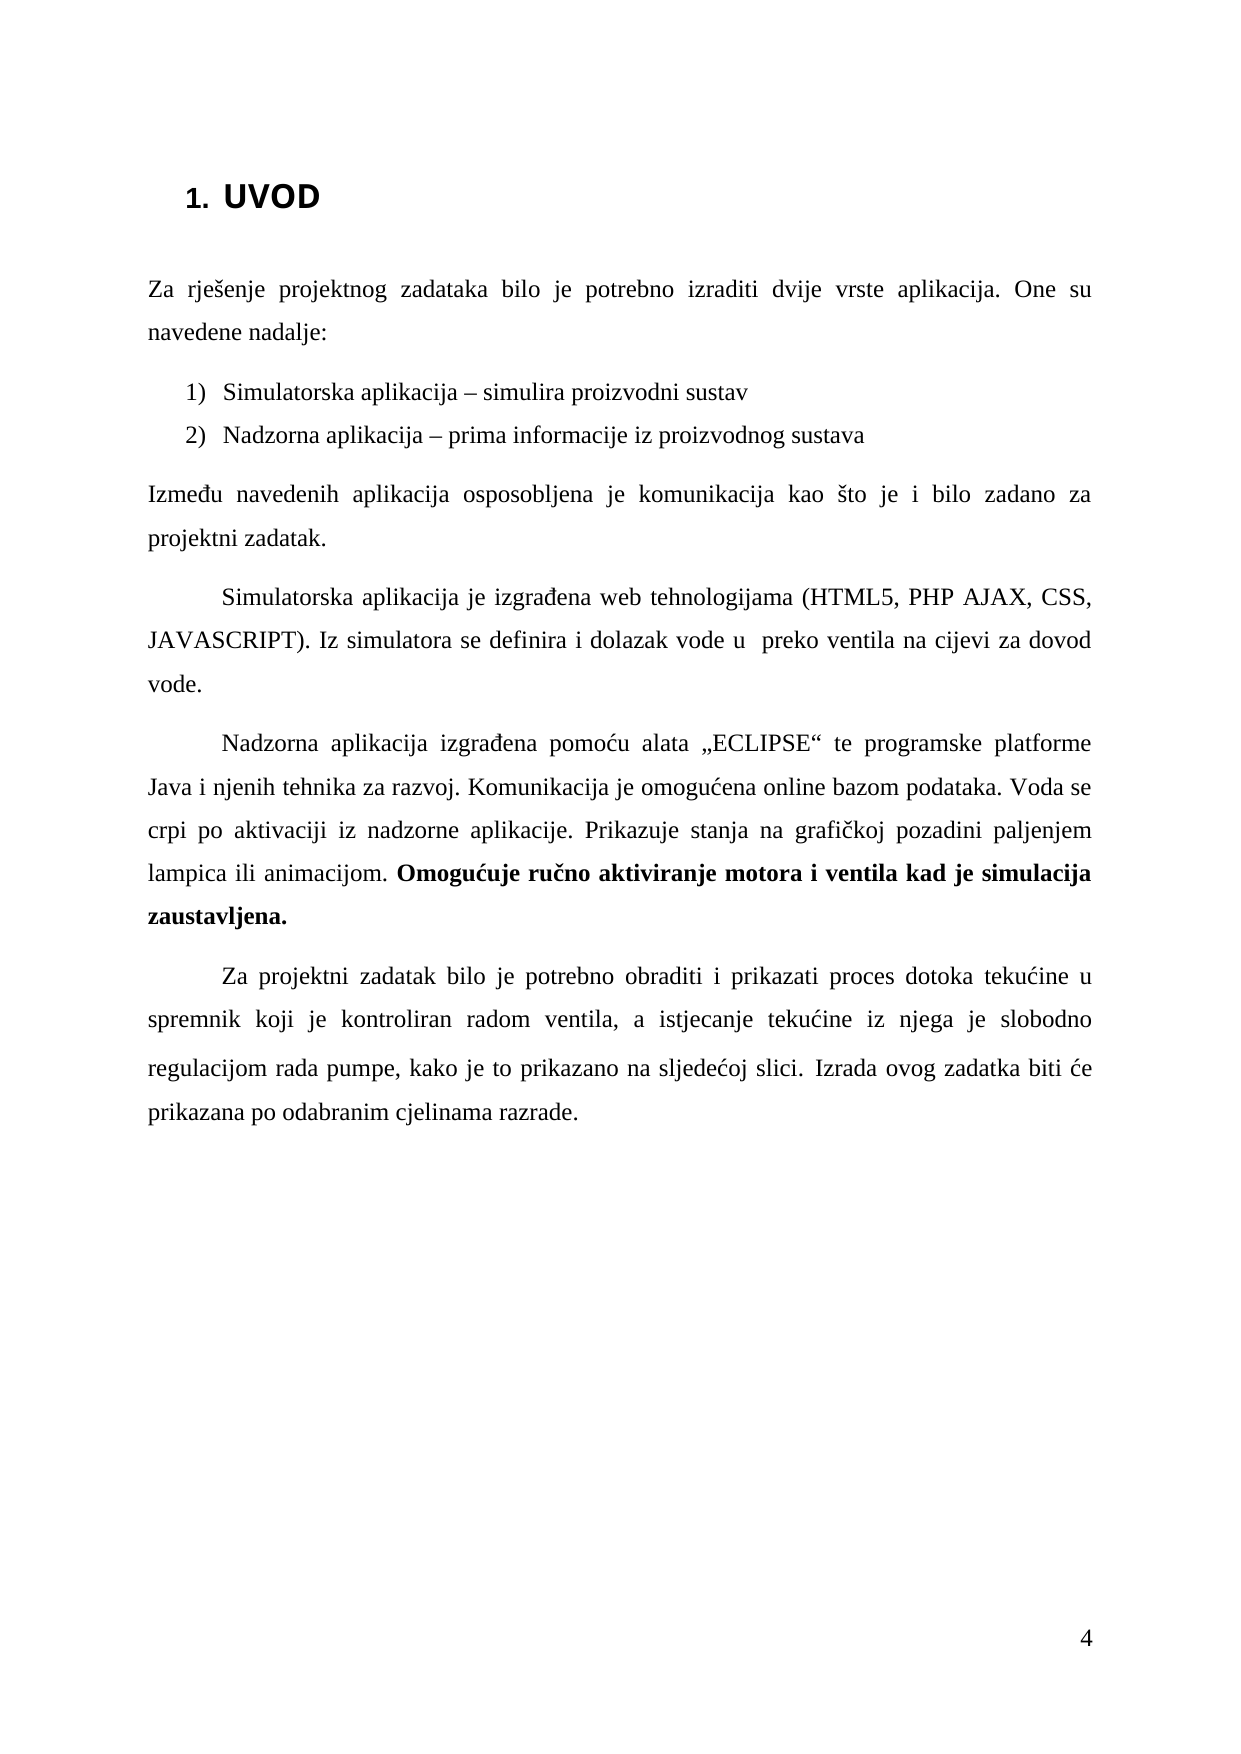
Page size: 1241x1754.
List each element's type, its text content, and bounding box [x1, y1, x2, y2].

text Nadzorna aplikacija izgrađena pomoću alata „ECLIPSE“ te programske platforme Java i njenih tehnika za razvoj. Komunikacija je omogućena online bazom podataka. Voda se crpi po aktivaciji iz nadzorne aplikacije. Prikazuje stanja na grafičkoj pozadini paljenjem lampica ili animacijom. Omogućuje ručno aktiviranje motora i ventila kad je simulacija zaustavljena. [148, 728, 1093, 930]
list Simulatorska aplikacija – simulira proizvodni sustav [185, 377, 1093, 405]
text Između navedenih aplikacija osposobljena je komunikacija kao što je i bilo zadano za projektni zadatak. [148, 479, 1093, 551]
text Za rješenje projektnog zadataka bilo je potrebno izraditi dvije vrste aplikacija. One su navedene nadalje: [148, 274, 1093, 346]
list Nadzorna aplikacija – prima informacije iz proizvodnog sustava [185, 420, 1093, 448]
subtitle UVOD [185, 173, 1093, 218]
text Simulatorska aplikacija je izgrađena web tehnologijama (HTML5, PHP AJAX, CSS, JAVASCRIPT). Iz simulatora se definira i dolazak vode u preko ventila na cijevi za dovod vode. [148, 582, 1093, 697]
text Za projektni zadatak bilo je potrebno obraditi i prikazati proces dotoka tekućine u spremnik koji je kontroliran radom ventila, a istjecanje tekućine iz njega je slobodno regulacijom rada pumpe, kako je to prikazano na sljedećoj slici. Izrada ovog zadatka biti će prikazana po odabranim cjelinama razrade. [148, 961, 1093, 1126]
